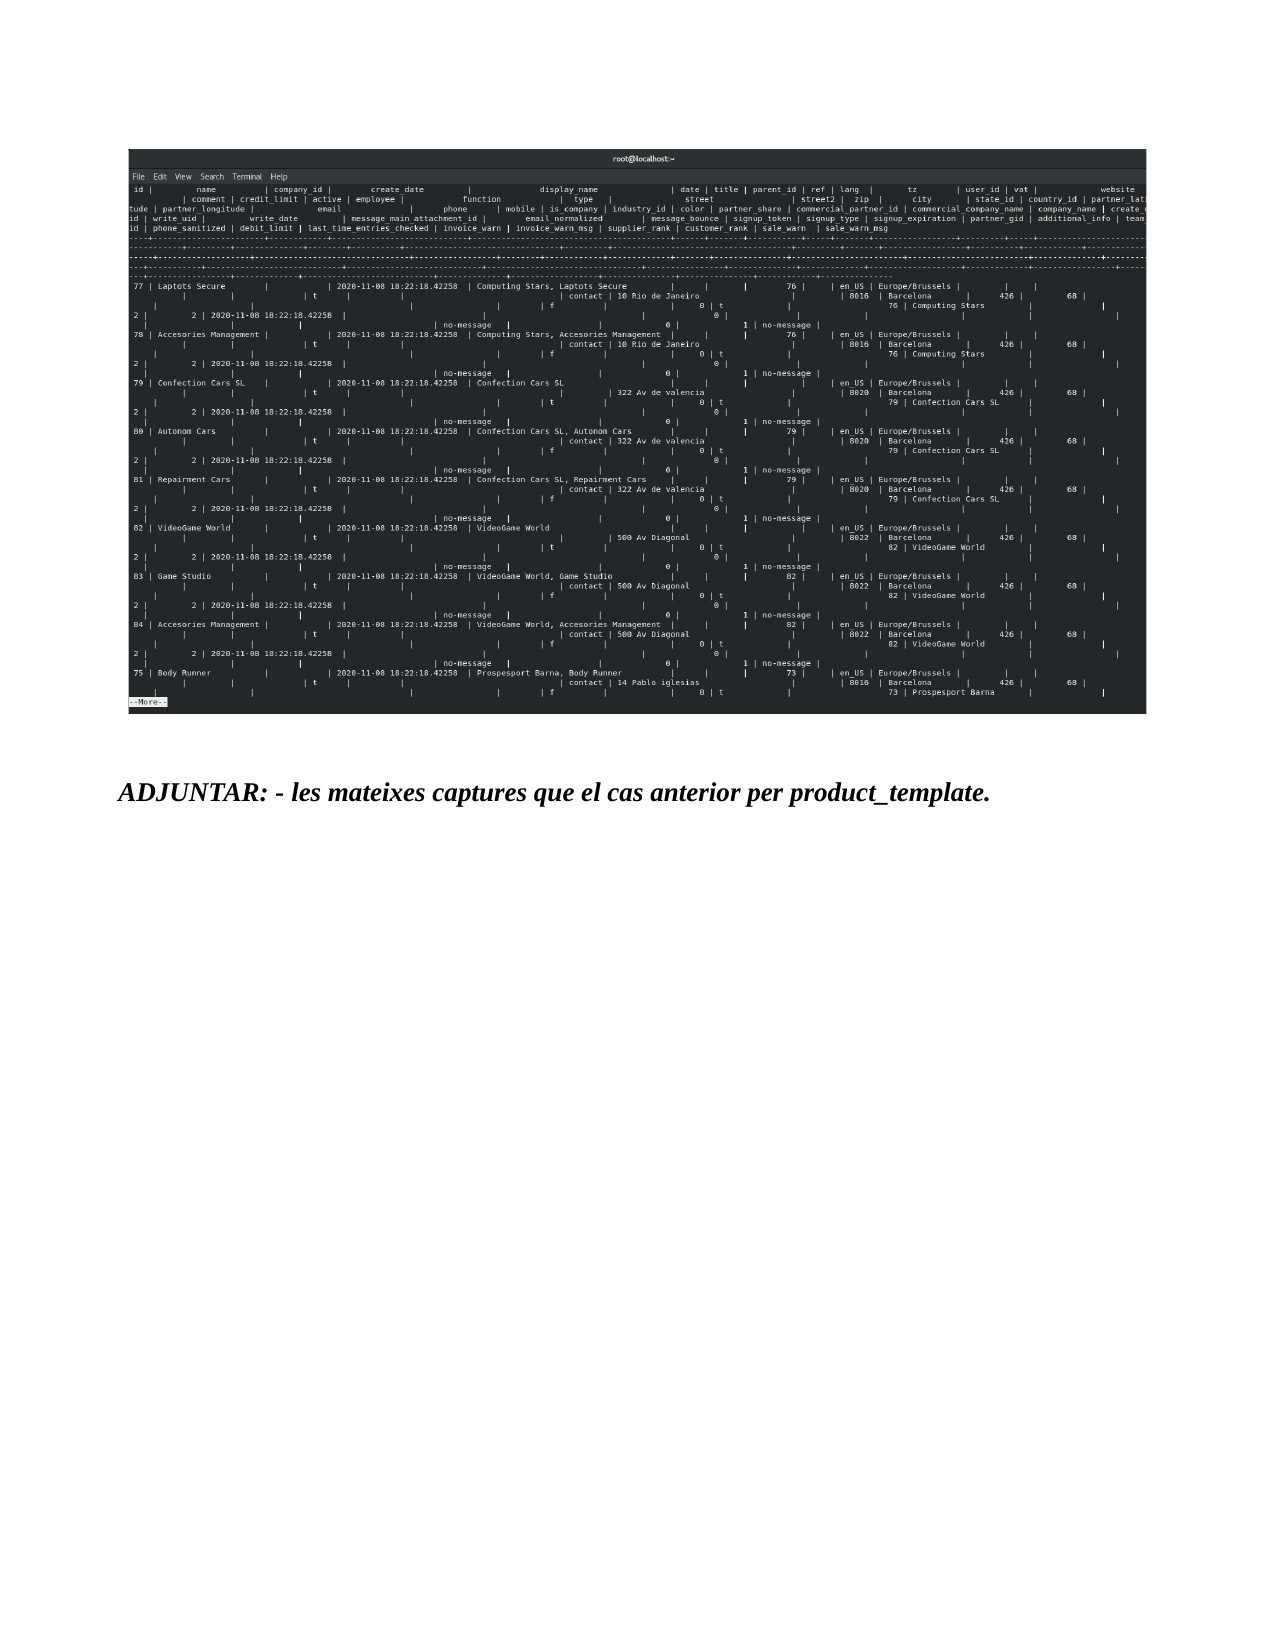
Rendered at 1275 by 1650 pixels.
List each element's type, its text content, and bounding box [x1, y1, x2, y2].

picture [128, 149, 1147, 714]
text ADJUNTAR: - les mateixes captures que el cas anterior per product_template. [118, 776, 1157, 807]
